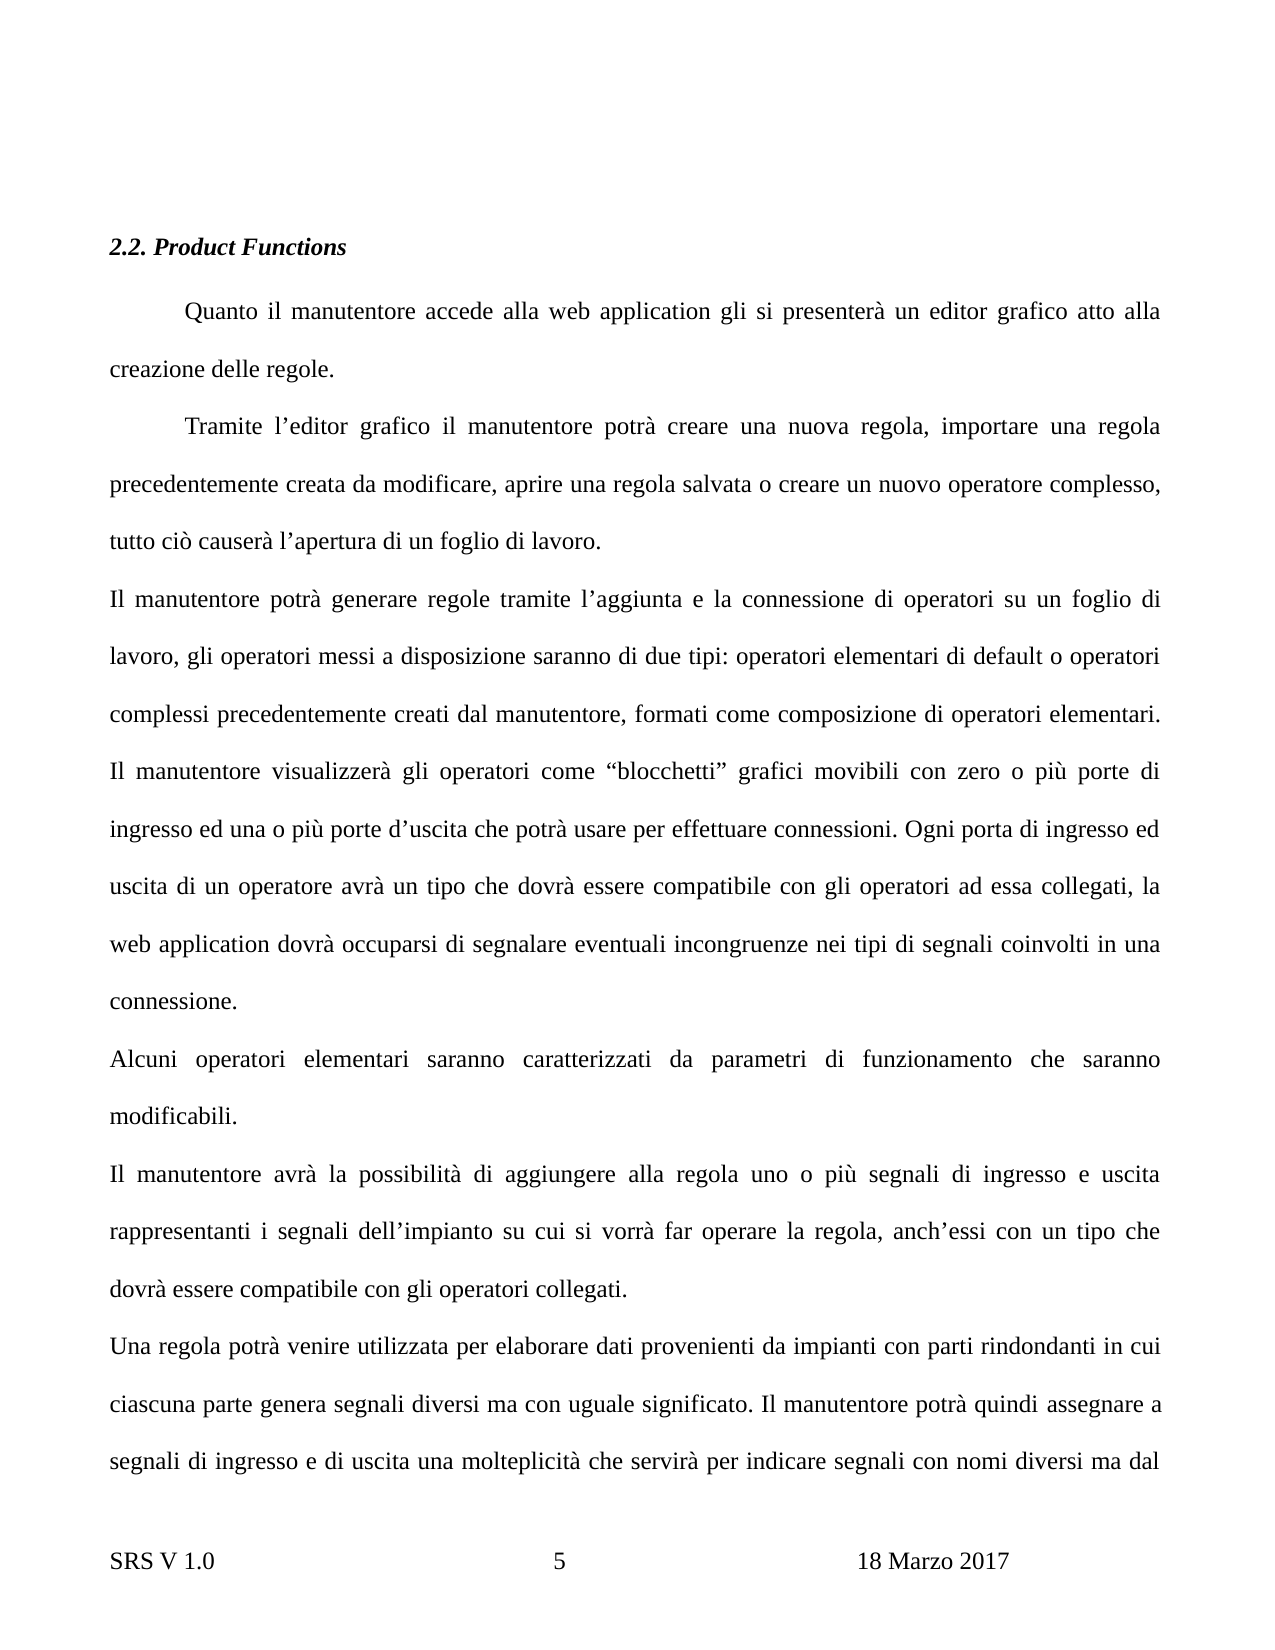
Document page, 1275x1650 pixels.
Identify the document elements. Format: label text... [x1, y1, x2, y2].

text Una regola potrà venire utilizzata per elaborare dati provenienti da impianti con parti rindondanti in cui ciascuna parte genera segnali diversi ma con uguale significato. Il manutentore potrà quindi assegnare a segnali di ingresso e di uscita una molteplicità che servirà per indicare segnali con nomi diversi ma dal [109, 1331, 1162, 1475]
subtitle 2.2. Product Functions [109, 232, 1162, 261]
text Alcuni operatori elementari saranno caratterizzati da parametri di funzionamento che saranno modificabili. [109, 1044, 1162, 1130]
text Il manutentore potrà generare regole tramite l’aggiunta e la connessione di operatori su un foglio di lavoro, gli operatori messi a disposizione saranno di due tipi: operatori elementari di default o operatori complessi precedentemente creati dal manutentore, formati come composizione di operatori elementari. Il manutentore visualizzerà gli operatori come “blocchetti” grafici movibili con zero o più porte di ingresso ed una o più porte d’uscita che potrà usare per effettuare connessioni. Ogni porta di ingresso ed uscita di un operatore avrà un tipo che dovrà essere compatibile con gli operatori ad essa collegati, la web application dovrà occuparsi di segnalare eventuali incongruenze nei tipi di segnali coinvolti in una connessione. [109, 584, 1162, 1015]
text Tramite l’editor grafico il manutentore potrà creare una nuova regola, importare una regola precedentemente creata da modificare, aprire una regola salvata o creare un nuovo operatore complesso, tutto ciò causerà l’apertura di un foglio di lavoro. [109, 411, 1162, 555]
text Quanto il manutentore accede alla web application gli si presenterà un editor grafico atto alla creazione delle regole. [109, 296, 1162, 382]
text Il manutentore avrà la possibilità di aggiungere alla regola uno o più segnali di ingresso e uscita rappresentanti i segnali dell’impianto su cui si vorrà far operare la regola, anch’essi con un tipo che dovrà essere compatibile con gli operatori collegati. [109, 1159, 1162, 1302]
